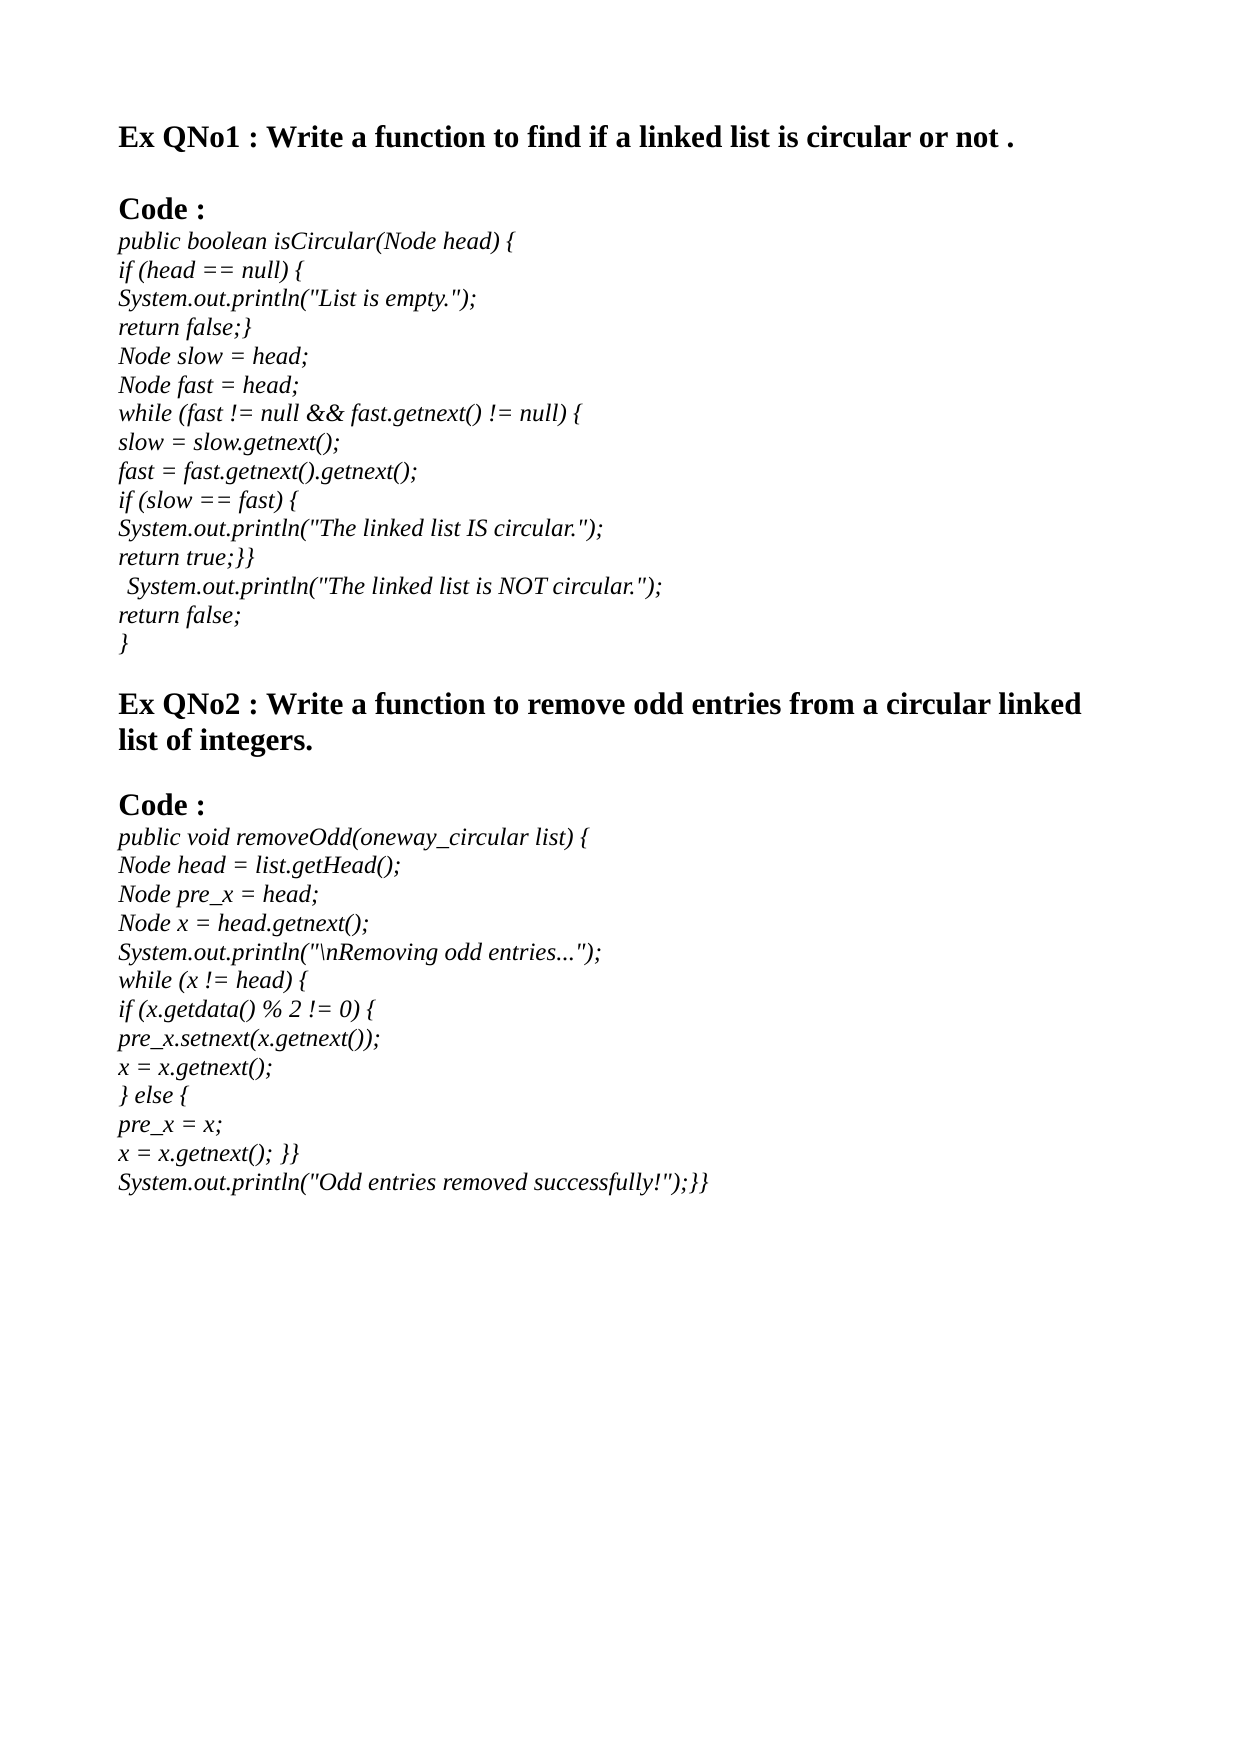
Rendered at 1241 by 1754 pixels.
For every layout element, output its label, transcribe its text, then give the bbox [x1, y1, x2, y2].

text Node head = list.getHead(); [118, 850, 1122, 879]
text public void removeOdd(oneway_circular list) { [118, 822, 1122, 850]
text x = x.getnext(); }} [118, 1138, 1122, 1167]
text return false; [118, 600, 1122, 628]
text public boolean isCircular(Node head) { [118, 226, 1122, 255]
text return false;} [118, 312, 1122, 341]
text System.out.println("Odd entries removed successfully!");}} [118, 1167, 1122, 1195]
text pre_x = x; [118, 1109, 1122, 1138]
text Node fast = head; [118, 370, 1122, 398]
text Node x = head.getnext(); [118, 908, 1122, 937]
text fast = fast.getnext().getnext(); [118, 456, 1122, 485]
text Code : [118, 190, 1122, 226]
text Ex QNo1 : Write a function to find if a linked list is circular or not . [118, 118, 1122, 154]
text Node slow = head; [118, 341, 1122, 370]
text System.out.println("\nRemoving odd entries..."); [118, 937, 1122, 965]
text if (slow == fast) { [118, 485, 1122, 513]
text System.out.println("The linked list is NOT circular."); [118, 571, 1122, 600]
text x = x.getnext(); [118, 1052, 1122, 1080]
text Node pre_x = head; [118, 879, 1122, 908]
text Ex QNo2 : Write a function to remove odd entries from a circular linked list of integers. [118, 686, 1122, 757]
text if (x.getdata() % 2 != 0) { [118, 994, 1122, 1023]
text } [118, 628, 1122, 657]
text while (fast != null && fast.getnext() != null) { [118, 398, 1122, 427]
text if (head == null) { [118, 255, 1122, 283]
text while (x != head) { [118, 965, 1122, 994]
text return true;}} [118, 542, 1122, 571]
text Code : [118, 786, 1122, 822]
text System.out.println("The linked list IS circular."); [118, 513, 1122, 542]
text } else { [118, 1080, 1122, 1109]
text slow = slow.getnext(); [118, 427, 1122, 456]
text pre_x.setnext(x.getnext()); [118, 1023, 1122, 1052]
text System.out.println("List is empty."); [118, 283, 1122, 312]
